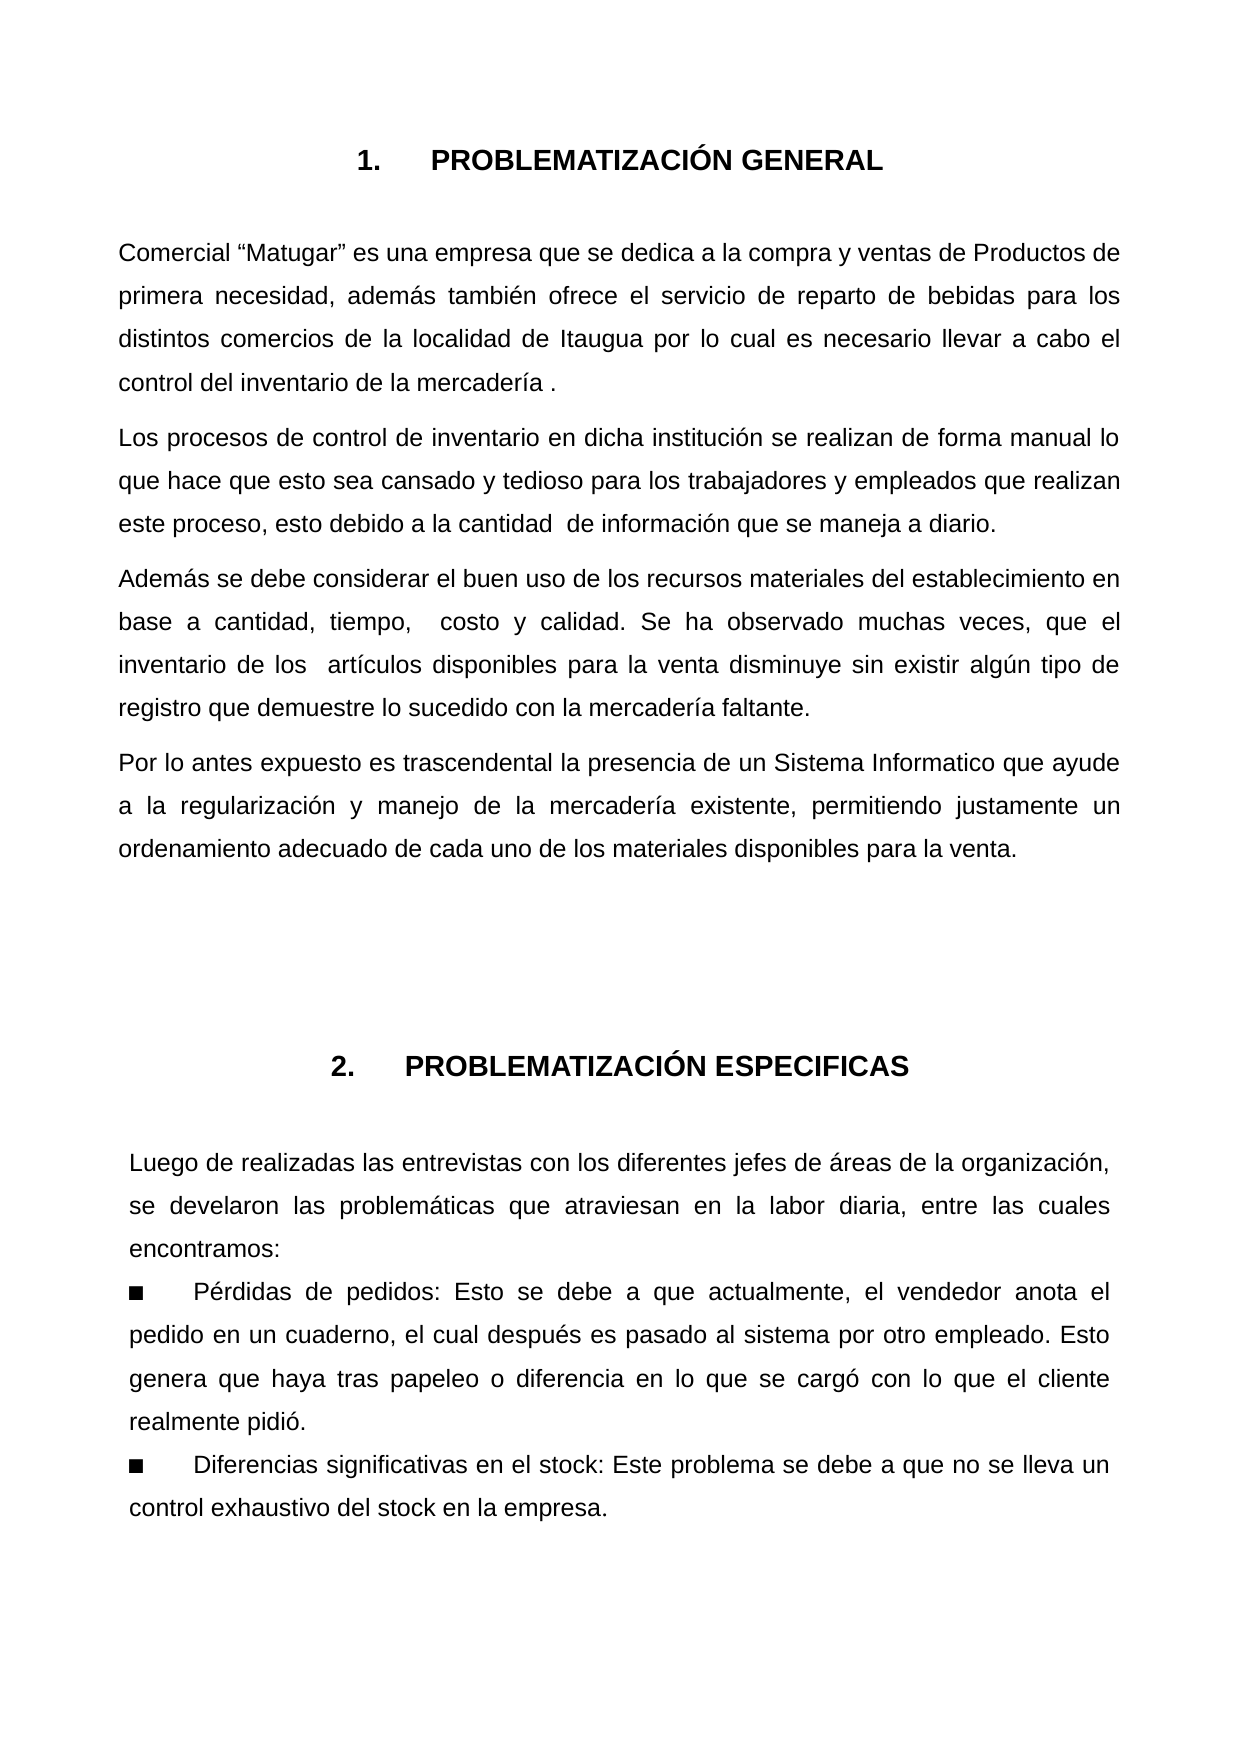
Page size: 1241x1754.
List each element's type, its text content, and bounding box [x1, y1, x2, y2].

text Luego de realizadas las entrevistas con los diferentes jefes de áreas de la organización, se develaron las problemáticas que atraviesan en la labor diaria, entre las cuales encontramos: [129, 1148, 1112, 1263]
text Por lo antes expuesto es trascendental la presencia de un Sistema Informatico que ayude a la regularización y manejo de la mercadería existente, permitiendo justamente un ordenamiento adecuado de cada uno de los materiales disponibles para la venta. [118, 748, 1122, 863]
list Diferencias significativas en el stock: Este problema se debe a que no se lleva un control exhaustivo del stock en la empresa. [129, 1450, 1112, 1522]
subtitle 1. PROBLEMATIZACIÓN GENERAL [118, 143, 1122, 177]
text Comercial “Matugar” es una empresa que se dedica a la compra y ventas de Productos de primera necesidad, además también ofrece el servicio de reparto de bebidas para los distintos comercios de la localidad de Itaugua por lo cual es necesario llevar a cabo el control del inventario de la mercadería . [118, 195, 1122, 396]
subtitle 2. PROBLEMATIZACIÓN ESPECIFICAS [118, 1049, 1122, 1082]
text Además se debe considerar el buen uso de los recursos materiales del establecimiento en base a cantidad, tiempo, costo y calidad. Se ha observado muchas veces, que el inventario de los artículos disponibles para la venta disminuye sin existir algún tipo de registro que demuestre lo sucedido con la mercadería faltante. [118, 564, 1122, 722]
list Pérdidas de pedidos: Esto se debe a que actualmente, el vendedor anota el pedido en un cuaderno, el cual después es pasado al sistema por otro empleado. Esto genera que haya tras papeleo o diferencia en lo que se cargó con lo que el cliente realmente pidió. [129, 1277, 1112, 1436]
text Los procesos de control de inventario en dicha institución se realizan de forma manual lo que hace que esto sea cansado y tedioso para los trabajadores y empleados que realizan este proceso, esto debido a la cantidad de información que se maneja a diario. [118, 423, 1122, 538]
